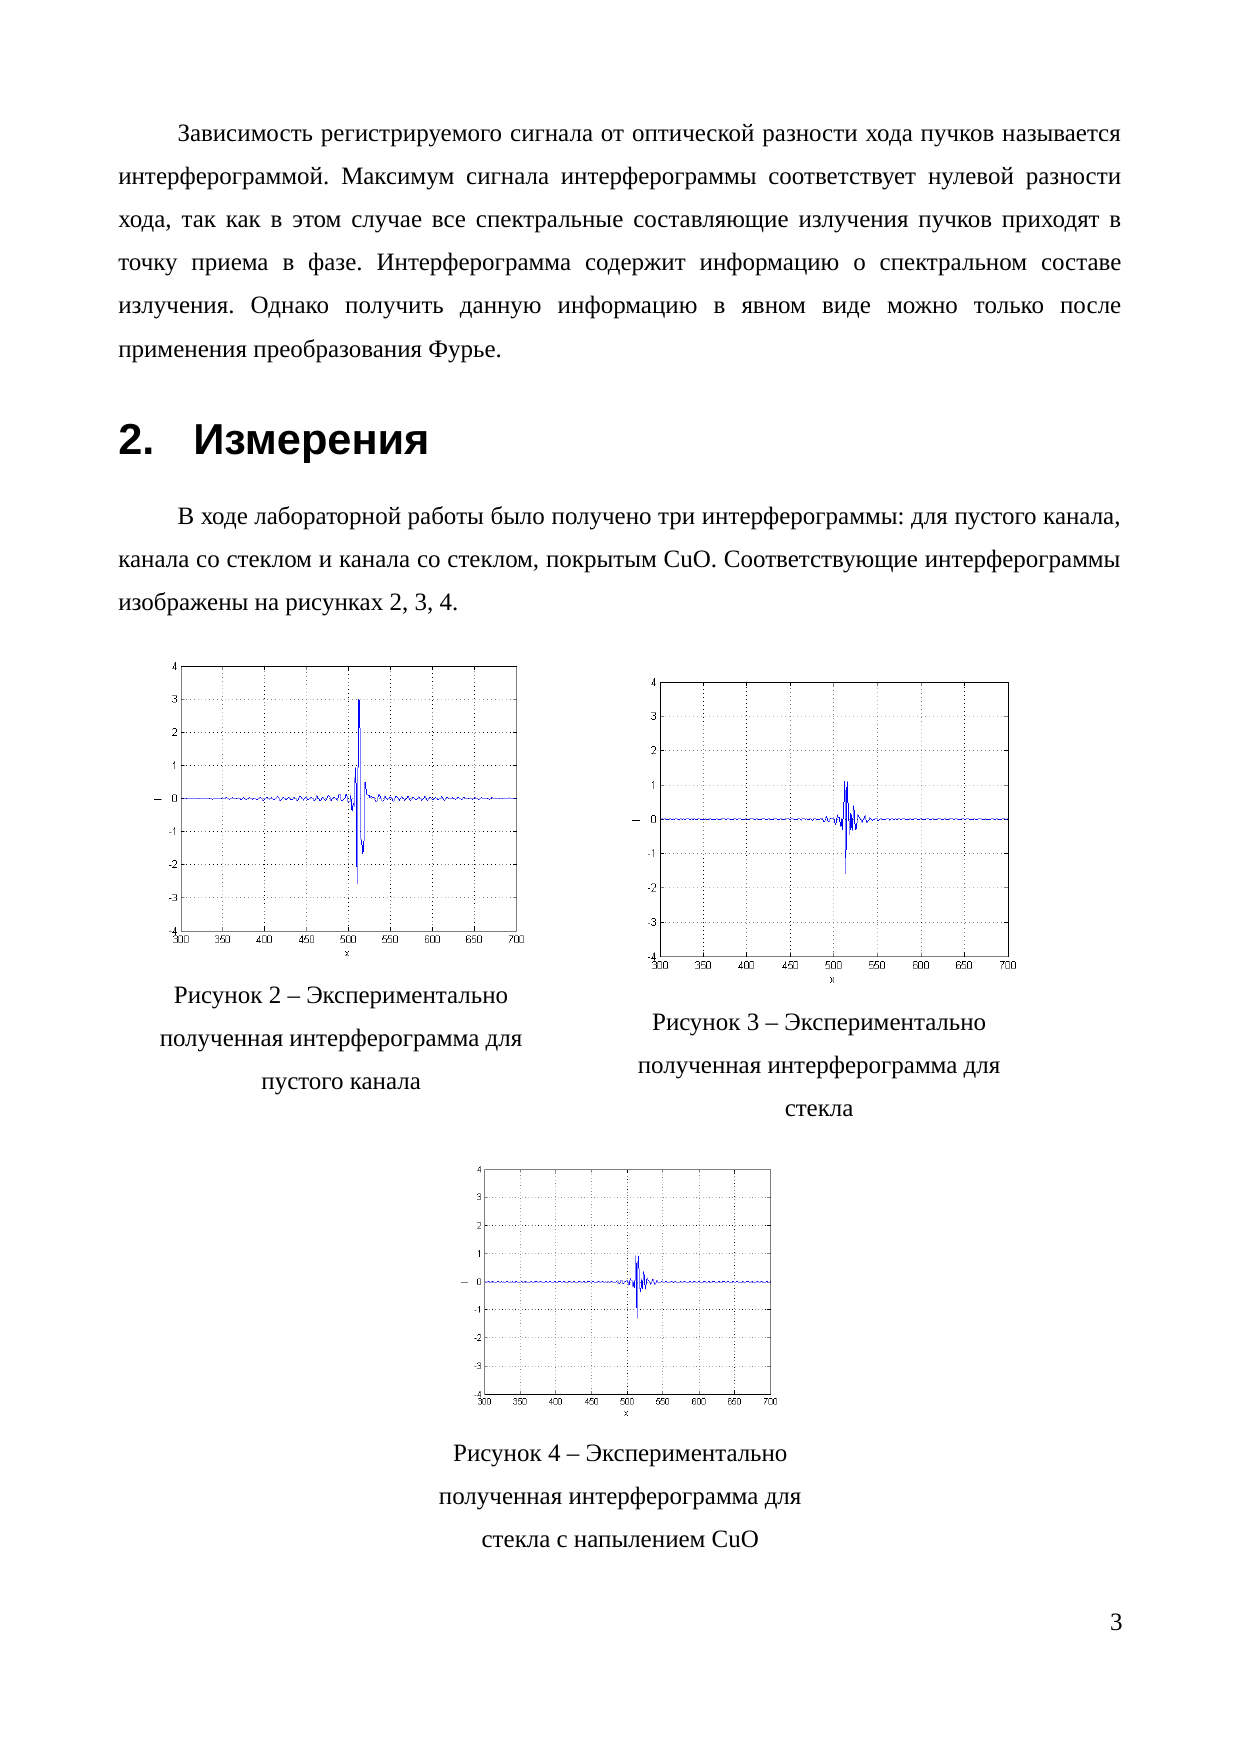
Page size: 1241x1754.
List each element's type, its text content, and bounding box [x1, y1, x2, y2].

text Рисунок 2 – Экспериментально полученная интерферограмма для пустого канала [118, 642, 564, 1095]
text Рисунок 3 – Экспериментально полученная интерферограмма для стекла [601, 993, 1037, 1122]
picture [601, 657, 1037, 993]
text Рисунок 4 – Экспериментально полученная интерферограмма для стекла с напылением CuO [436, 1424, 804, 1553]
picture [125, 642, 557, 966]
text В ходе лабораторной работы было получено три интерферограммы: для пустого канала, канала со стеклом и канала со стеклом, покрытым CuO. Соответствующие интерферограммы изображены на рисунках 2, 3, 4. [118, 501, 1122, 616]
picture [436, 1148, 804, 1424]
text Зависимость регистрируемого сигнала от оптической разности хода пучков называется интерферограммой. Максимум сигнала интерферограммы соответствует нулевой разности хода, так как в этом случае все спектральные составляющие излучения пучков приходят в точку приема в фазе. Интерферограмма содержит информацию о спектральном составе излучения. Однако получить данную информацию в явном виде можно только после применения преобразования Фурье. [118, 118, 1122, 362]
subtitle Измерения [118, 414, 1122, 463]
